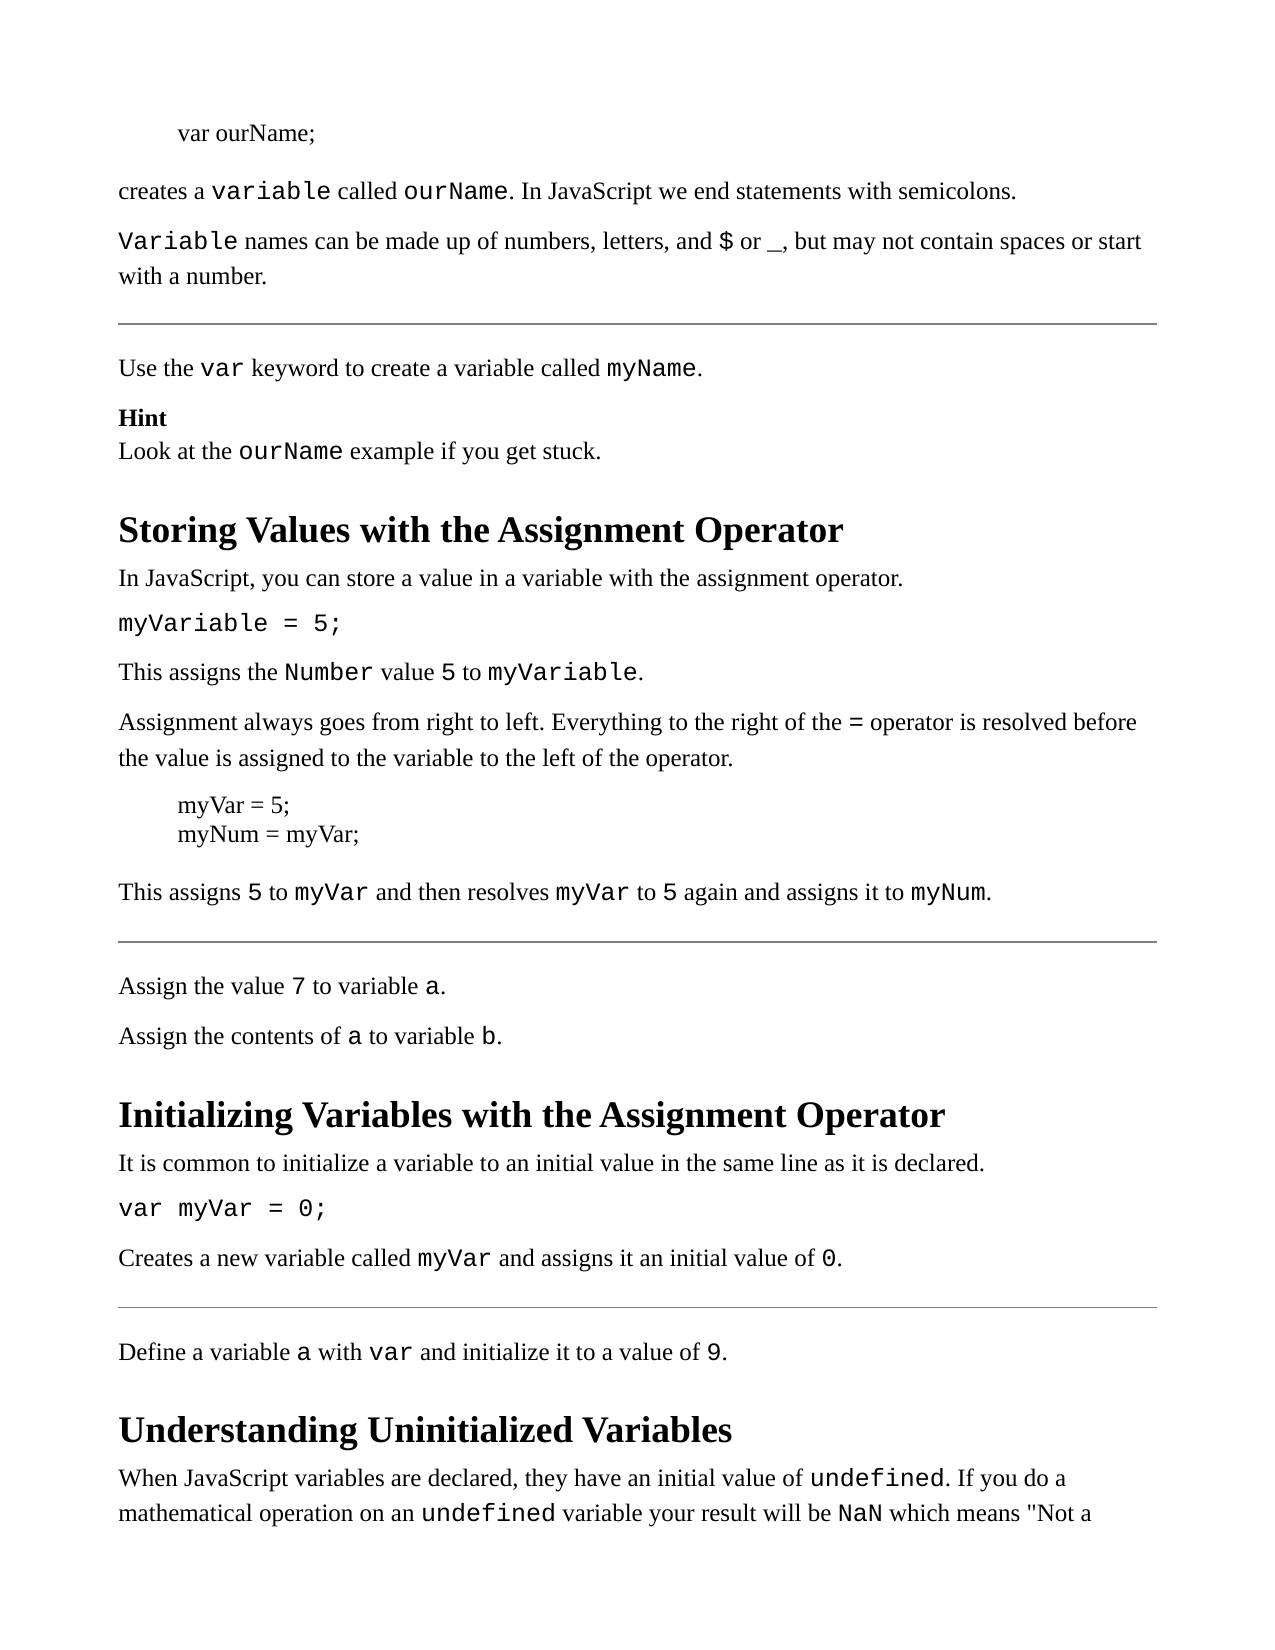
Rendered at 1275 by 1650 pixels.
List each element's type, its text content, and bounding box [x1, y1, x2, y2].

text Define a variable a with var and initialize it to a value of 9. [118, 1337, 1157, 1368]
text It is common to initialize a variable to an initial value in the same line as it is declared. [118, 1148, 1157, 1177]
text var ourName; [177, 118, 1098, 147]
text Variable names can be made up of numbers, letters, and $ or _, but may not contain spaces or start with a number. [118, 226, 1157, 290]
text var myVar = 0; [118, 1196, 1157, 1224]
subtitle Storing Values with the Assignment Operator [118, 507, 1157, 550]
text Assignment always goes from right to left. Everything to the right of the = operator is resolved before the value is assigned to the variable to the left of the operator. [118, 707, 1157, 771]
text myVar = 5; myNum = myVar; [177, 790, 1098, 848]
text myVariable = 5; [118, 610, 1157, 639]
text Hint Look at the ourName example if you get stuck. [118, 403, 1157, 467]
text This assigns 5 to myVar and then resolves myVar to 5 again and assigns it to myNum. [118, 877, 1157, 908]
text This assigns the Number value 5 to myVariable. [118, 657, 1157, 688]
text Creates a new variable called myVar and assigns it an initial value of 0. [118, 1243, 1157, 1273]
text When JavaScript variables are declared, they have an initial value of undefined. If you do a mathematical operation on an undefined variable your result will be NaN which means "Not a [118, 1463, 1157, 1529]
text creates a variable called ourName. In JavaScript we end statements with semicolons. [118, 176, 1157, 207]
text Assign the value 7 to variable a. [118, 971, 1157, 1002]
subtitle Initializing Variables with the Assignment Operator [118, 1092, 1157, 1135]
subtitle Understanding Uninitialized Variables [118, 1408, 1157, 1451]
text Use the var keyword to create a variable called myName. [118, 353, 1157, 384]
text In JavaScript, you can store a value in a variable with the assignment operator. [118, 563, 1157, 592]
text Assign the contents of a to variable b. [118, 1021, 1157, 1052]
